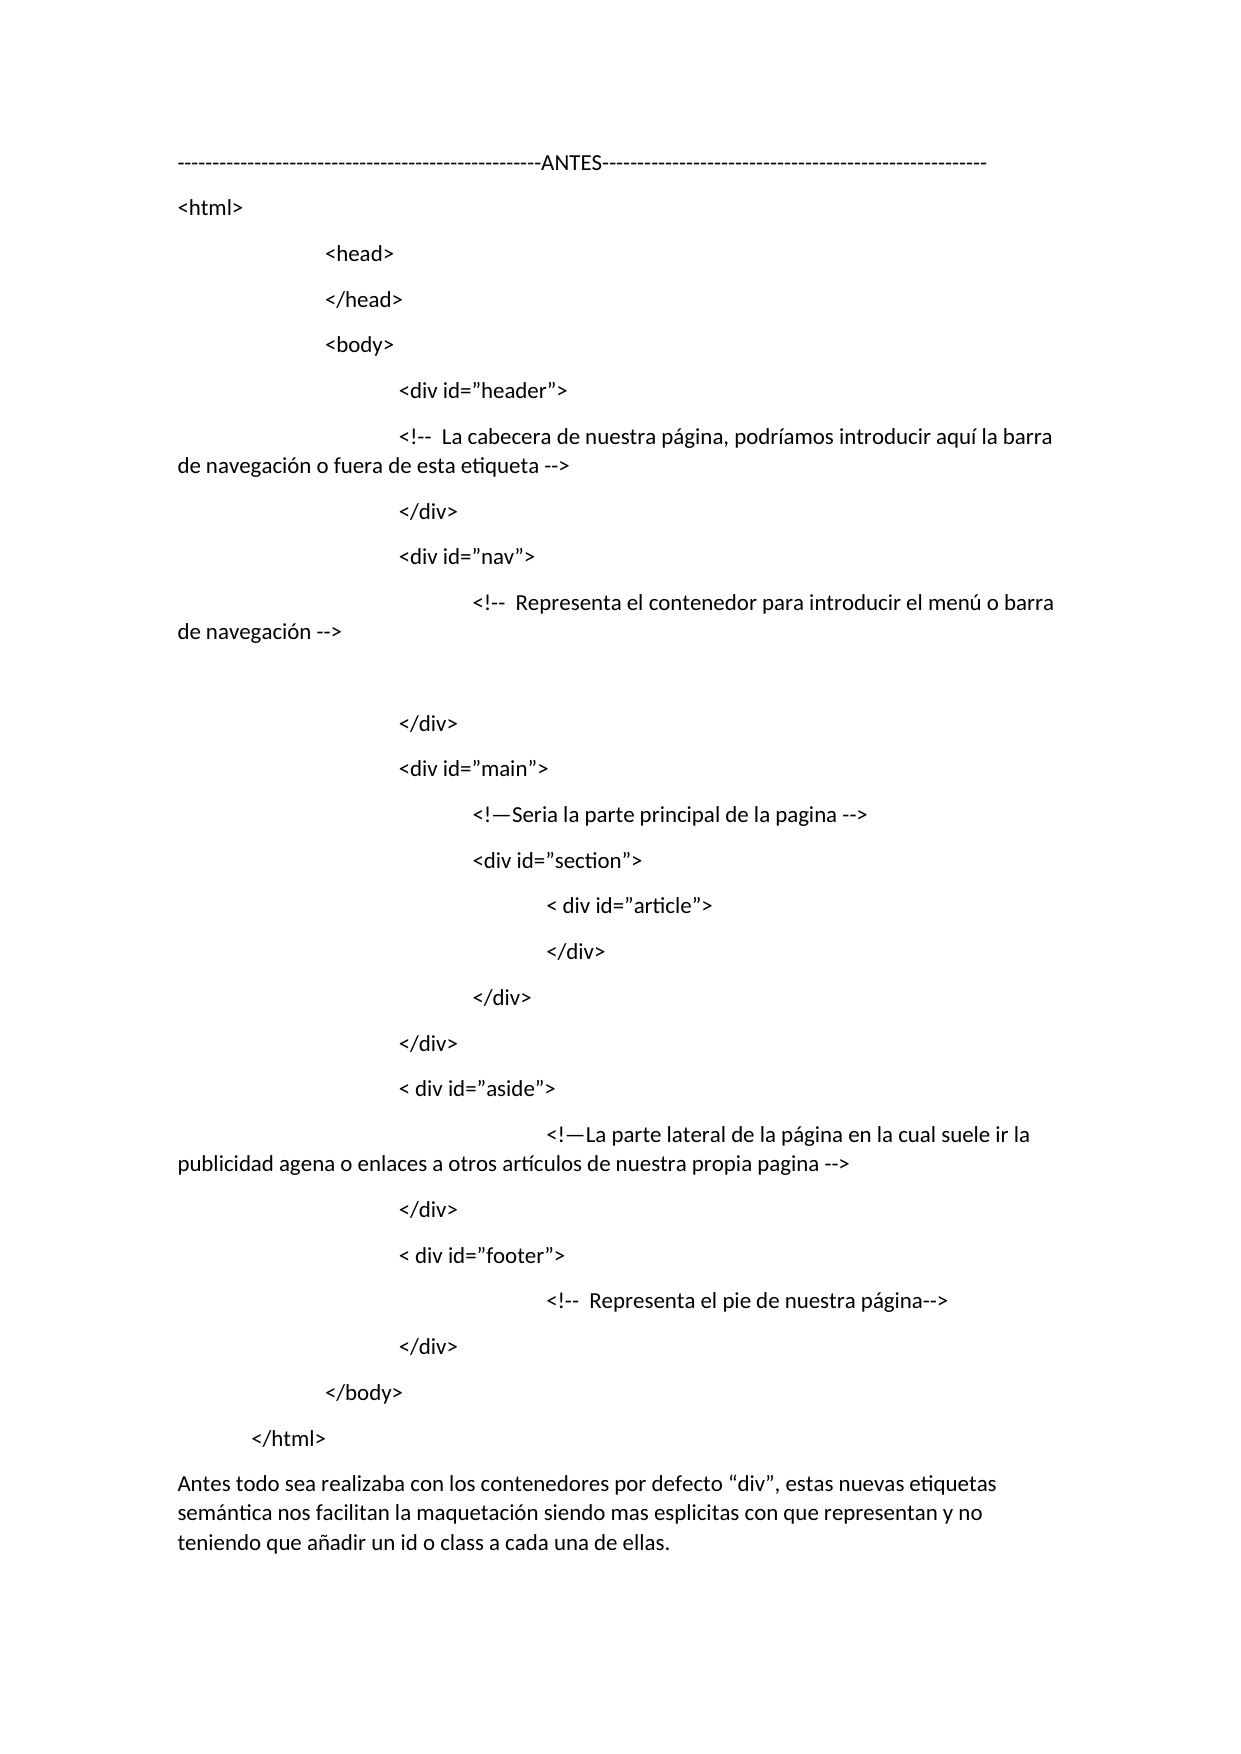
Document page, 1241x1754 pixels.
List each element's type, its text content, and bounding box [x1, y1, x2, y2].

text <body> [177, 331, 1063, 358]
text <!-- Representa el contenedor para introducir el menú o barra de navegación --> [177, 588, 1063, 645]
text < div id=”article”> [177, 892, 1063, 920]
text </html> [177, 1424, 1063, 1452]
text </div> [177, 937, 1063, 965]
text <!-- Representa el pie de nuestra página--> [177, 1287, 1063, 1314]
text <div id=”header”> [177, 376, 1063, 404]
text </div> [325, 709, 1063, 737]
text <html> [177, 193, 1063, 221]
text <!-- La cabecera de nuestra página, podríamos introducir aquí la barra de navegación o fuera de esta etiqueta --> [177, 422, 1063, 479]
text </div> [177, 1332, 1063, 1360]
text <div id=”nav”> [325, 542, 1063, 571]
text </div> [177, 1029, 1063, 1057]
text < div id=”footer”> [177, 1241, 1063, 1269]
text Antes todo sea realizaba con los contenedores por defecto “div”, estas nuevas etiquetas semántica nos facilitan la maquetación siendo mas esplicitas con que representan y no teniendo que añadir un id o class a cada una de ellas. [177, 1469, 1063, 1556]
text </div> [177, 497, 1063, 525]
text <!—Seria la parte principal de la pagina --> [177, 800, 1063, 828]
text <div id=”main”> [177, 754, 1063, 782]
text <head> [177, 239, 1063, 267]
text </div> [177, 1195, 1063, 1223]
text </div> [177, 983, 1063, 1011]
text < div id=”aside”> [177, 1074, 1063, 1103]
text </body> [177, 1378, 1063, 1406]
text <!—La parte lateral de la página en la cual suele ir la publicidad agena o enlaces a otros artículos de nuestra propia pagina --> [177, 1120, 1063, 1177]
text <div id=”section”> [177, 846, 1063, 874]
text </head> [177, 285, 1063, 313]
text ----------------------------------------------------ANTES------------------------------------------------------- [177, 148, 1063, 176]
